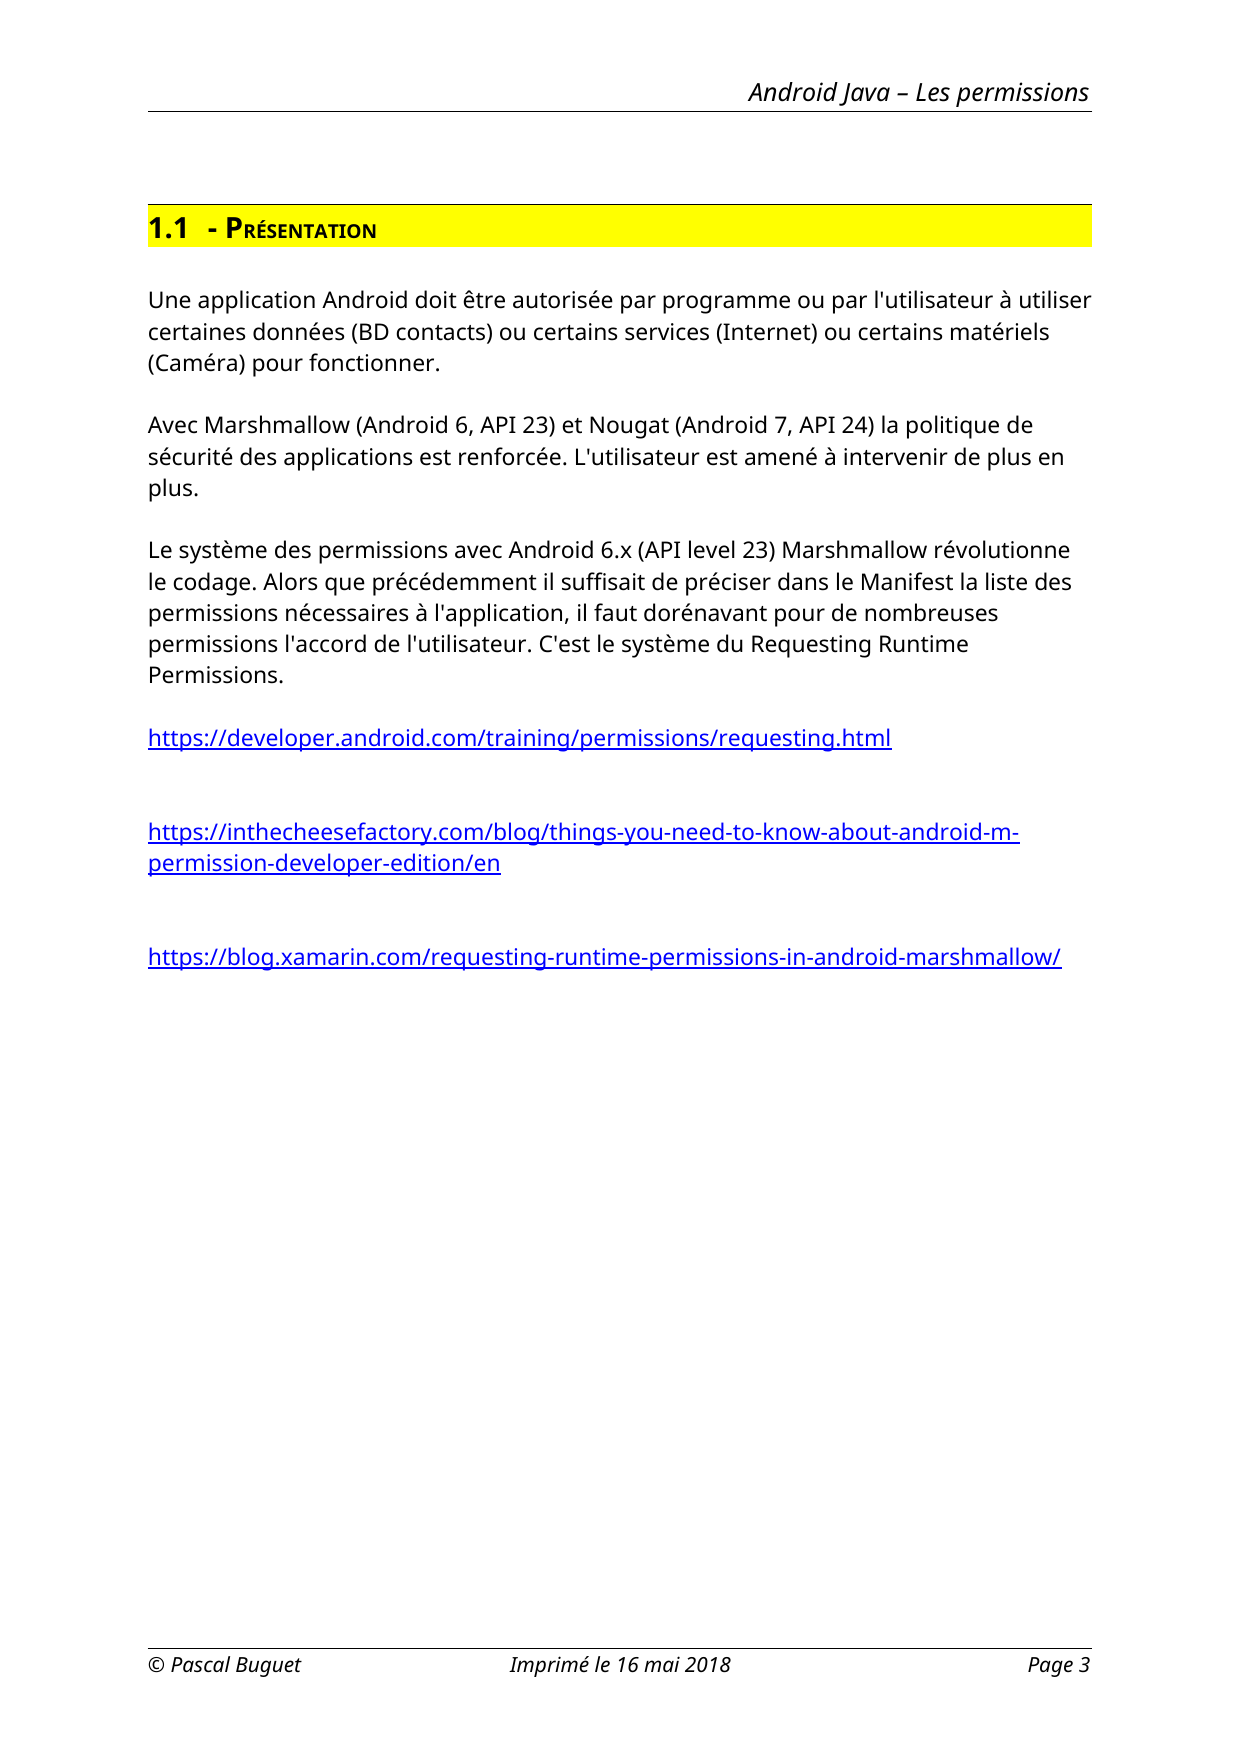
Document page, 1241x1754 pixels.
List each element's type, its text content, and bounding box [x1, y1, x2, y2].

subtitle - Présentation [148, 205, 1092, 247]
text https://blog.xamarin.com/requesting-runtime-permissions-in-android-marshmallow/ [148, 941, 1092, 972]
text Le système des permissions avec Android 6.x (API level 23) Marshmallow révolutionne le codage. Alors que précédemment il suffisait de préciser dans le Manifest la liste des permissions nécessaires à l'application, il faut dorénavant pour de nombreuses permissions l'accord de l'utilisateur. C'est le système du Requesting Runtime Permissions. [148, 534, 1092, 691]
text Une application Android doit être autorisée par programme ou par l'utilisateur à utiliser certaines données (BD contacts) ou certains services (Internet) ou certains matériels (Caméra) pour fonctionner. [148, 284, 1092, 378]
text https://developer.android.com/training/permissions/requesting.html [148, 722, 1092, 753]
text Avec Marshmallow (Android 6, API 23) et Nougat (Android 7, API 24) la politique de sécurité des applications est renforcée. L'utilisateur est amené à intervenir de plus en plus. [148, 409, 1092, 503]
text https://inthecheesefactory.com/blog/things-you-need-to-know-about-android-m-permission-developer-edition/en [148, 816, 1092, 878]
